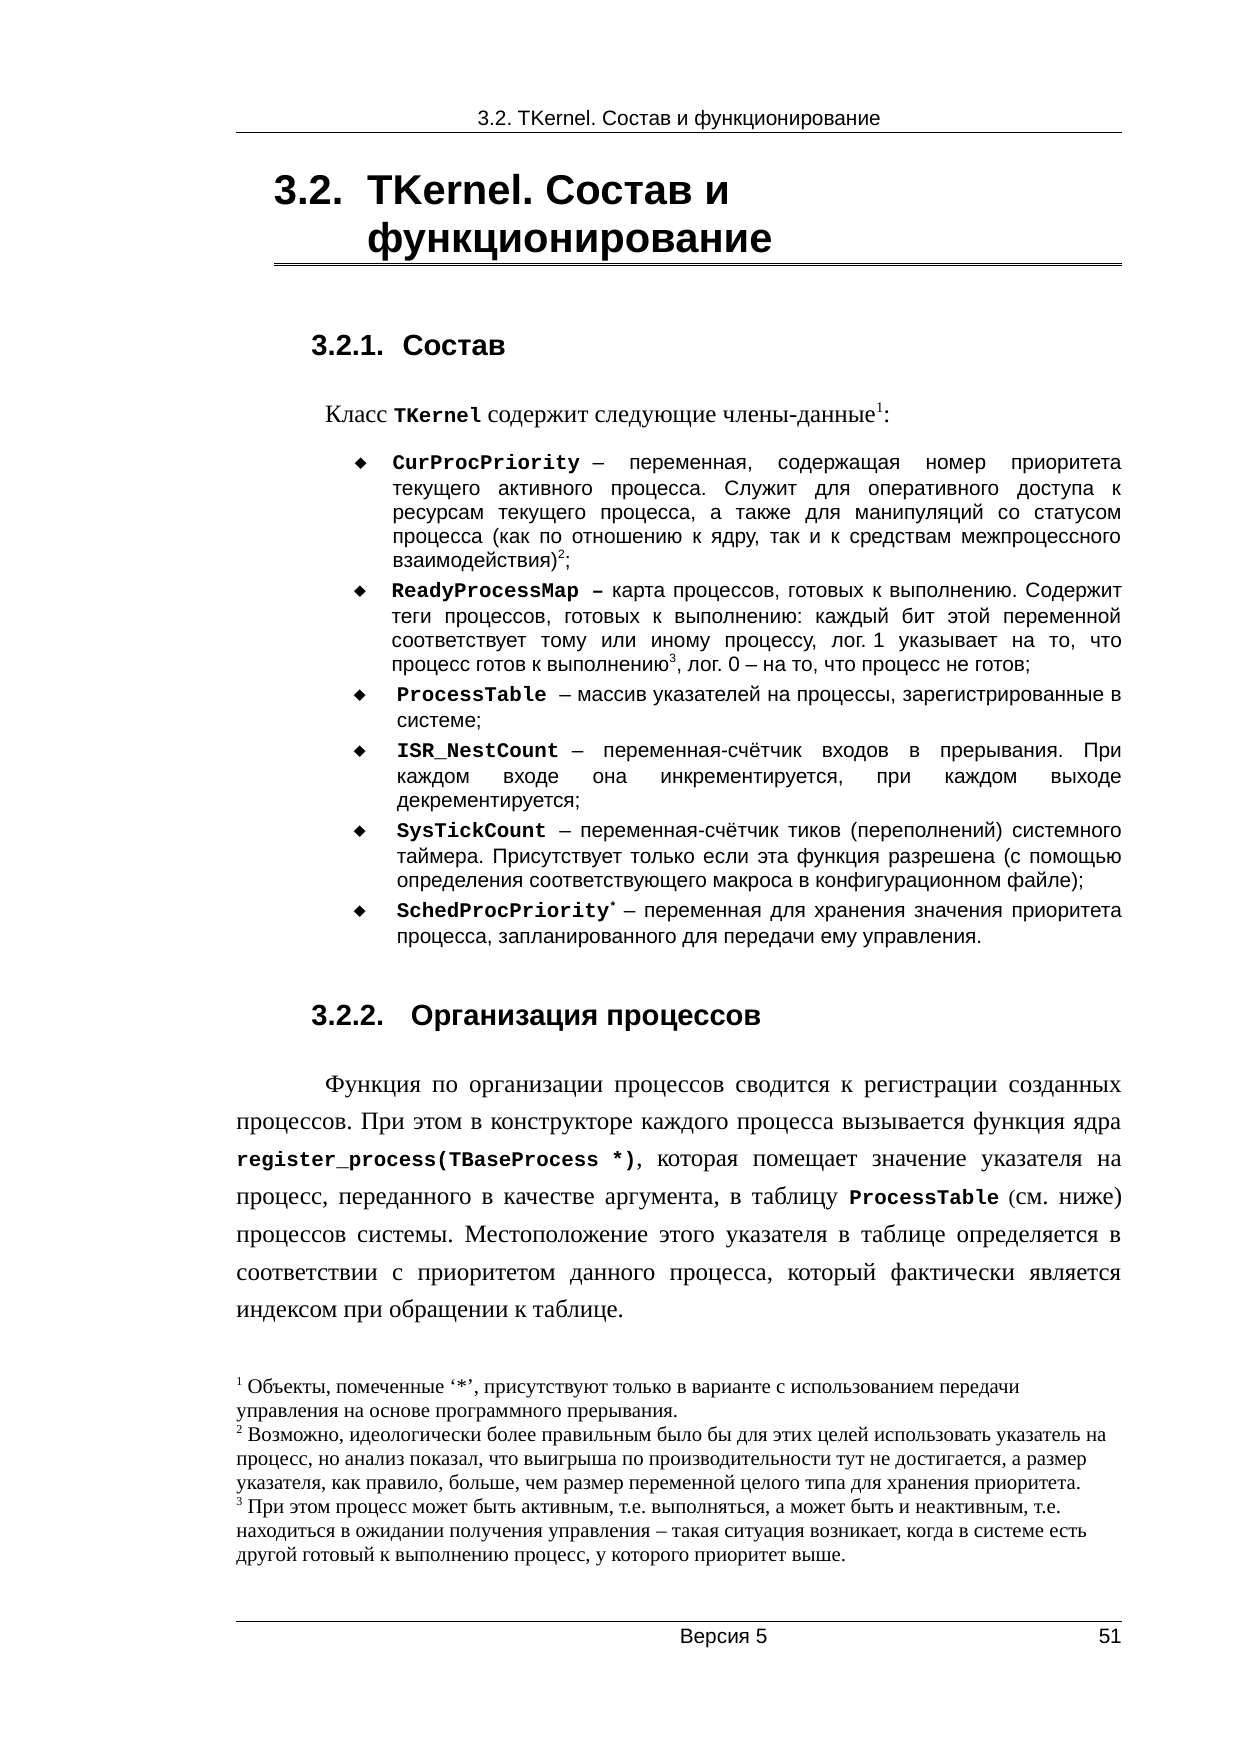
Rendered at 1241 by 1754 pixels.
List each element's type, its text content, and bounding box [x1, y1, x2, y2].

text Объекты, помеченные ‘*’, присутствуют только в варианте с использованием передачи управления на основе программного прерывания. [236, 1374, 1122, 1422]
list ISR_NestCount – переменная-счётчик входов в прерывания. При каждом входе она инкрементируется, при каждом выходе декрементируется; [354, 738, 1122, 812]
list CurProcPriority – переменная, содержащая номер приоритета текущего активного процесса. Служит для оперативного доступа к ресурсам текущего процесса, а также для манипуляций со статусом процесса (как по отношению к ядру, так и к средствам межпроцессного взаимодействия); [354, 450, 1122, 572]
list При этом процесс может быть активным, т.е. выполняться, а может быть и неактивным, т.е. находиться в ожидании получения управления – такая ситуация возникает, когда в системе есть другой готовый к выполнению процесс, у которого приоритет выше. [236, 1494, 1122, 1566]
list ProcessTable – массив указателей на процессы, зарегистрированные в системе; [354, 682, 1122, 732]
subtitle TKernel. Состав и функционирование [274, 165, 1122, 263]
list ReadyProcessMap – карта процессов, готовых к выполнению. Содержит теги процессов, готовых к выполнению: каждый бит этой переменной соответствует тому или иному процессу, лог. 1 указывает на то, что процесс готов к выполнению, лог. 0 – на то, что процесс не готов; [354, 578, 1122, 676]
text Функция по организации процессов сводится к регистрации созданных процессов. При этом в конструкторе каждого процесса вызывается функция ядра register_process(TBaseProcess *), которая помещает значение указателя на процесс, переданного в качестве аргумента, в таблицу ProcessTable (см. ниже) процессов системы. Местоположение этого указателя в таблице определяется в соответствии с приоритетом данного процесса, который фактически является индексом при обращении к таблице. [236, 1069, 1122, 1323]
text Класс TKernel содержит следующие члены-данные: [236, 399, 1122, 428]
list Возможно, идеологически более правильным было бы для этих целей использовать указатель на процесс, но анализ показал, что выигрыша по производительности тут не достигается, а размер указателя, как правило, больше, чем размер переменной целого типа для хранения приоритета. [236, 1422, 1122, 1494]
list SysTickCount – переменная-счётчик тиков (переполнений) системного таймера. Присутствует только если эта функция разрешена (с помощью определения соответствующего макроса в конфигурационном файле); [354, 818, 1122, 892]
list SchedProcPriority* – переменная для хранения значения приоритета процесса, запланированного для передачи ему управления. [354, 898, 1122, 948]
subtitle Организация процессов [311, 998, 1004, 1031]
subtitle Состав [311, 328, 1004, 361]
